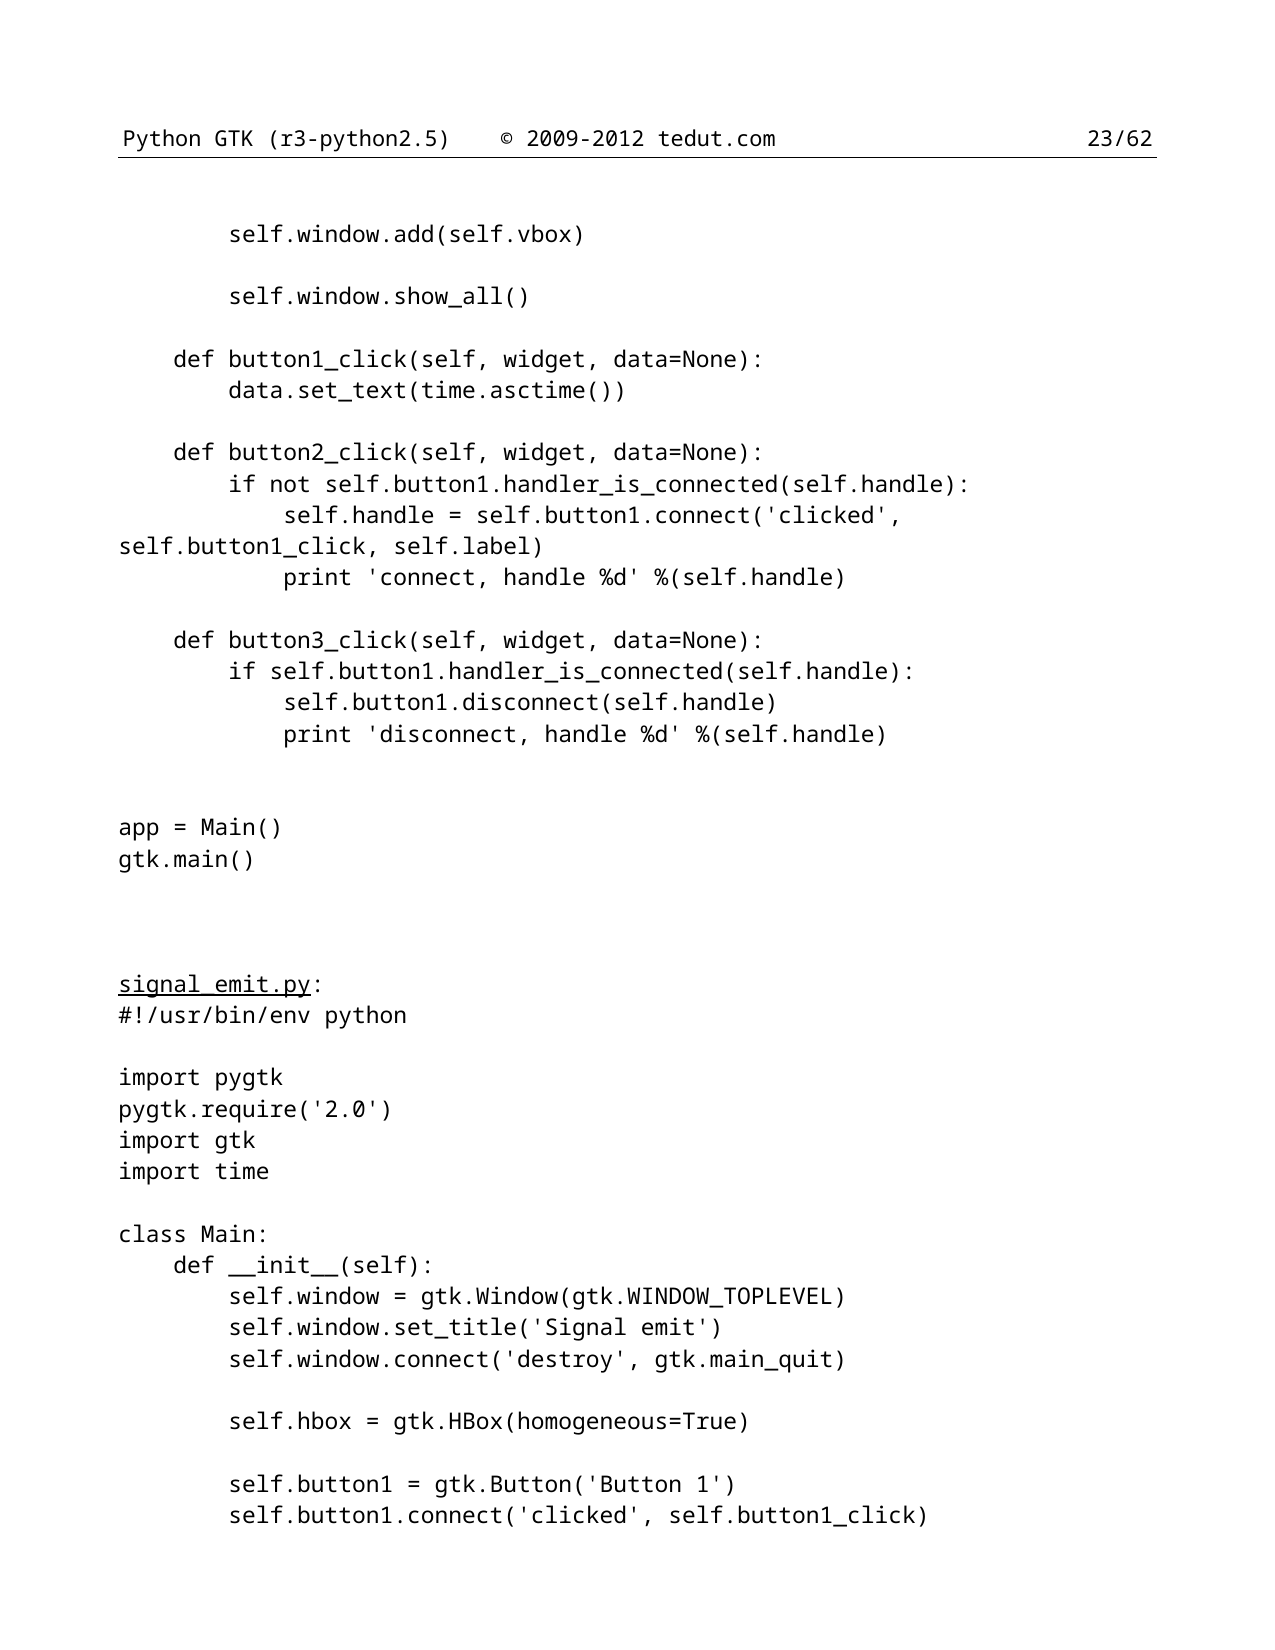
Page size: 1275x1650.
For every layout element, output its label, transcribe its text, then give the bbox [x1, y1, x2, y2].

text if not self.button1.handler_is_connected(self.handle): [118, 467, 1157, 499]
text print 'connect, handle %d' %(self.handle) [118, 561, 1157, 592]
text import pygtk [118, 1061, 1157, 1092]
text import gtk [118, 1124, 1157, 1155]
text self.button1.disconnect(self.handle) [118, 686, 1157, 717]
text self.hbox = gtk.HBox(homogeneous=True) [118, 1405, 1157, 1436]
text gtk.main() [118, 842, 1157, 874]
text def button3_click(self, widget, data=None): [118, 624, 1157, 655]
text def button2_click(self, widget, data=None): [118, 436, 1157, 467]
text self.window.show_all() [118, 280, 1157, 311]
text #!/usr/bin/env python [118, 999, 1157, 1030]
text import time [118, 1155, 1157, 1186]
text app = Main() [118, 811, 1157, 842]
text self.button1 = gtk.Button('Button 1') [118, 1467, 1157, 1499]
text self.handle = self.button1.connect('clicked', self.button1_click, self.label) [118, 499, 1157, 561]
text self.window.connect('destroy', gtk.main_quit) [118, 1342, 1157, 1374]
text self.window.set_title('Signal emit') [118, 1311, 1157, 1342]
text def __init__(self): [118, 1249, 1157, 1280]
text class Main: [118, 1217, 1157, 1249]
text print 'disconnect, handle %d' %(self.handle) [118, 717, 1157, 749]
text signal_emit.py: [118, 967, 1157, 999]
text self.window.add(self.vbox) [118, 217, 1157, 249]
text pygtk.require('2.0') [118, 1092, 1157, 1124]
text data.set_text(time.asctime()) [118, 374, 1157, 405]
text if self.button1.handler_is_connected(self.handle): [118, 655, 1157, 686]
text def button1_click(self, widget, data=None): [118, 342, 1157, 374]
text self.button1.connect('clicked', self.button1_click) [118, 1499, 1157, 1530]
text self.window = gtk.Window(gtk.WINDOW_TOPLEVEL) [118, 1280, 1157, 1311]
